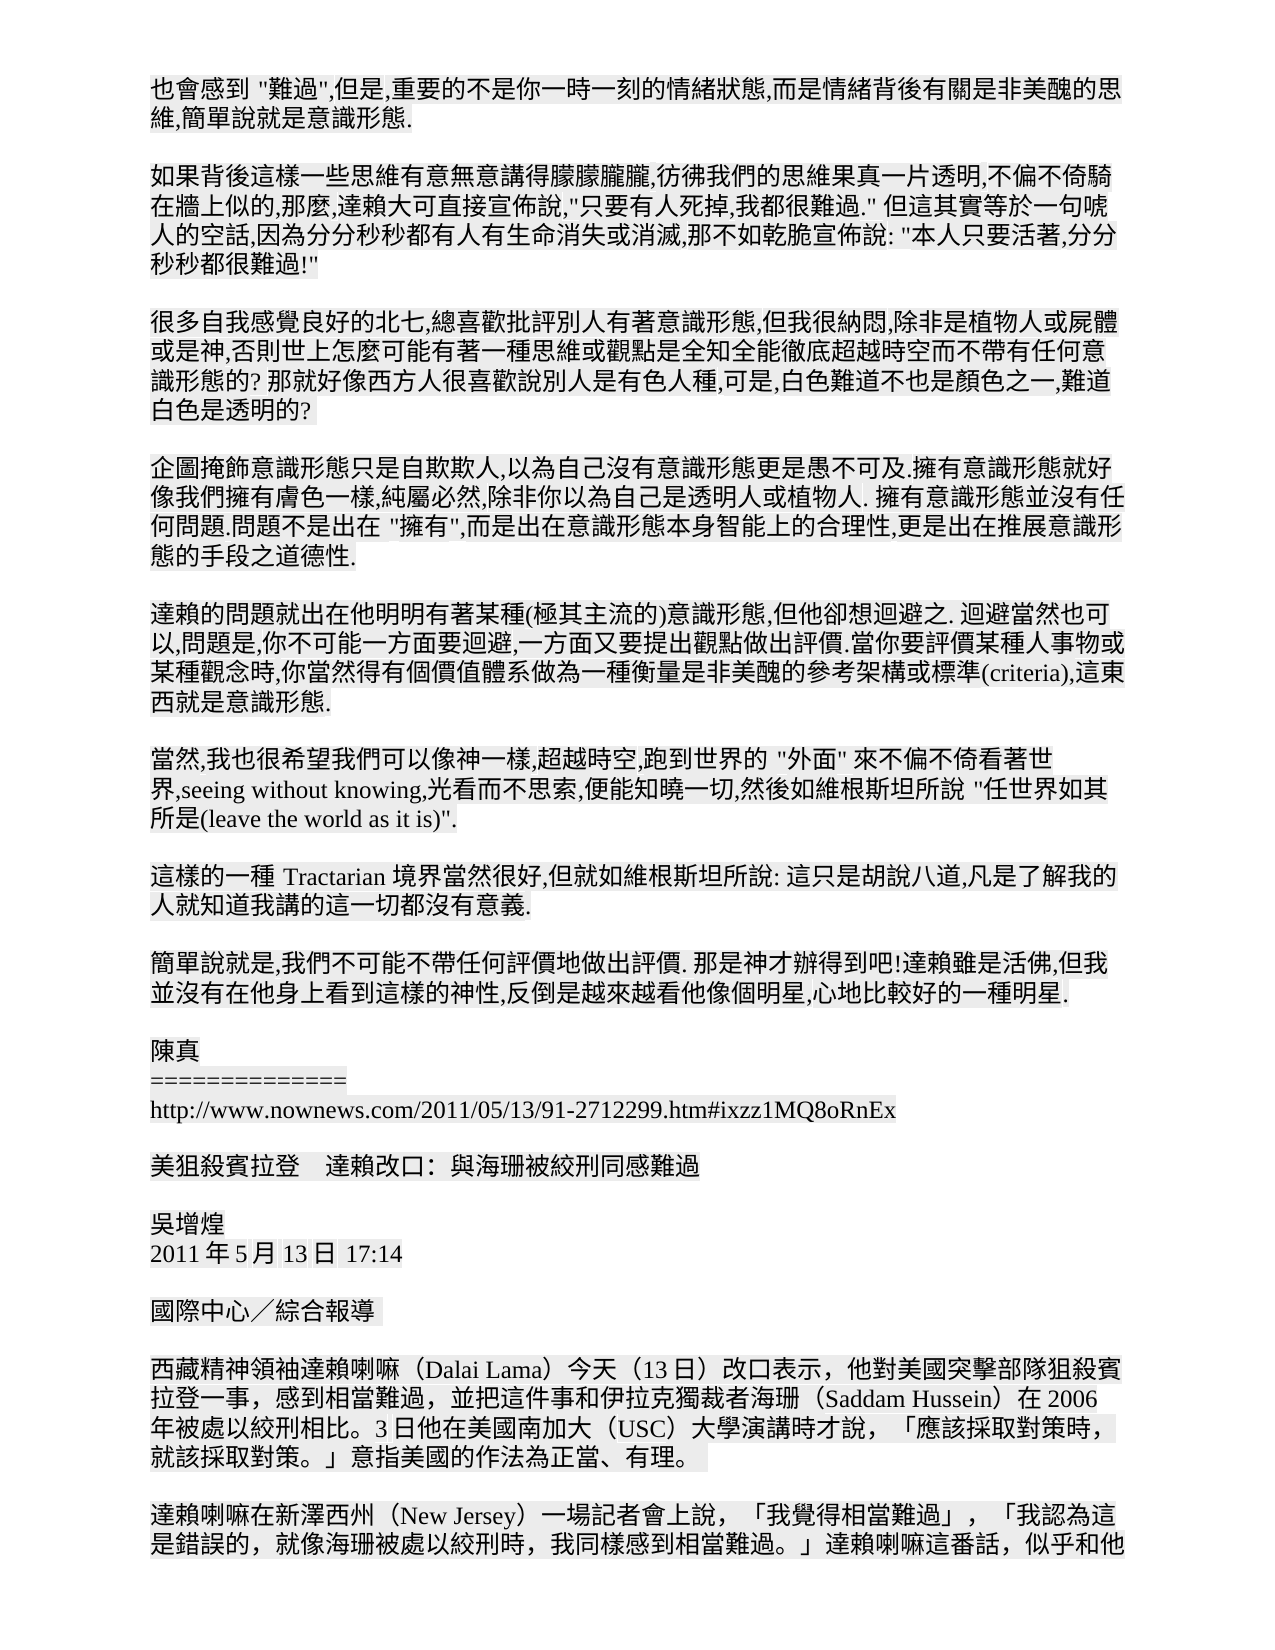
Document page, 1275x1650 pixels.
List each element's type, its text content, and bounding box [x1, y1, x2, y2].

text 也會感到 "難過",但是,重要的不是你一時一刻的情緒狀態,而是情緒背後有關是非美醜的思維,簡單說就是意識形態. 如果背後這樣一些思維有意無意講得朦朦朧朧,彷彿我們的思維果真一片透明,不偏不倚騎在牆上似的,那麼,達賴大可直接宣佈說,"只要有人死掉,我都很難過." 但這其實等於一句唬人的空話,因為分分秒秒都有人有生命消失或消滅,那不如乾脆宣佈說: "本人只要活著,分分秒秒都很難過!" 很多自我感覺良好的北七,總喜歡批評別人有著意識形態,但我很納悶,除非是植物人或屍體或是神,否則世上怎麼可能有著一種思維或觀點是全知全能徹底超越時空而不帶有任何意識形態的? 那就好像西方人很喜歡說別人是有色人種,可是,白色難道不也是顏色之一,難道白色是透明的? 企圖掩飾意識形態只是自欺欺人,以為自己沒有意識形態更是愚不可及.擁有意識形態就好像我們擁有膚色一樣,純屬必然,除非你以為自己是透明人或植物人. 擁有意識形態並沒有任何問題.問題不是出在 "擁有",而是出在意識形態本身智能上的合理性,更是出在推展意識形態的手段之道德性. 達賴的問題就出在他明明有著某種(極其主流的)意識形態,但他卻想迴避之. 迴避當然也可以,問題是,你不可能一方面要迴避,一方面又要提出觀點做出評價.當你要評價某種人事物或某種觀念時,你當然得有個價值體系做為一種衡量是非美醜的參考架構或標準(criteria),這東西就是意識形態. 當然,我也很希望我們可以像神一樣,超越時空,跑到世界的 "外面" 來不偏不倚看著世界,seeing without knowing,光看而不思索,便能知曉一切,然後如維根斯坦所說 "任世界如其所是(leave the world as it is)". 這樣的一種 Tractarian 境界當然很好,但就如維根斯坦所說: 這只是胡說八道,凡是了解我的人就知道我講的這一切都沒有意義. 簡單說就是,我們不可能不帶任何評價地做出評價. 那是神才辦得到吧!達賴雖是活佛,但我並沒有在他身上看到這樣的神性,反倒是越來越看他像個明星,心地比較好的一種明星. 陳真 ============== http://www.nownews.com/2011/05/13/91-2712299.htm#ixzz1MQ8oRnEx 美狙殺賓拉登 達賴改口：與海珊被絞刑同感難過 吳增煌 2011年5月13日 17:14 國際中心／綜合報導 西藏精神領袖達賴喇嘛（Dalai Lama）今天（13日）改口表示，他對美國突擊部隊狙殺賓拉登一事，感到相當難過，並把這件事和伊拉克獨裁者海珊（Saddam Hussein）在2006年被處以絞刑相比。3日他在美國南加大（USC）大學演講時才說，「應該採取對策時，就該採取對策。」意指美國的作法為正當、有理。 達賴喇嘛在新澤西州（New Jersey）一場記者會上說，「我覺得相當難過」，「我認為這是錯誤的，就像海珊被處以絞刑時，我同樣感到相當難過。」達賴喇嘛這番話，似乎和他 [150, 75, 1125, 1559]
